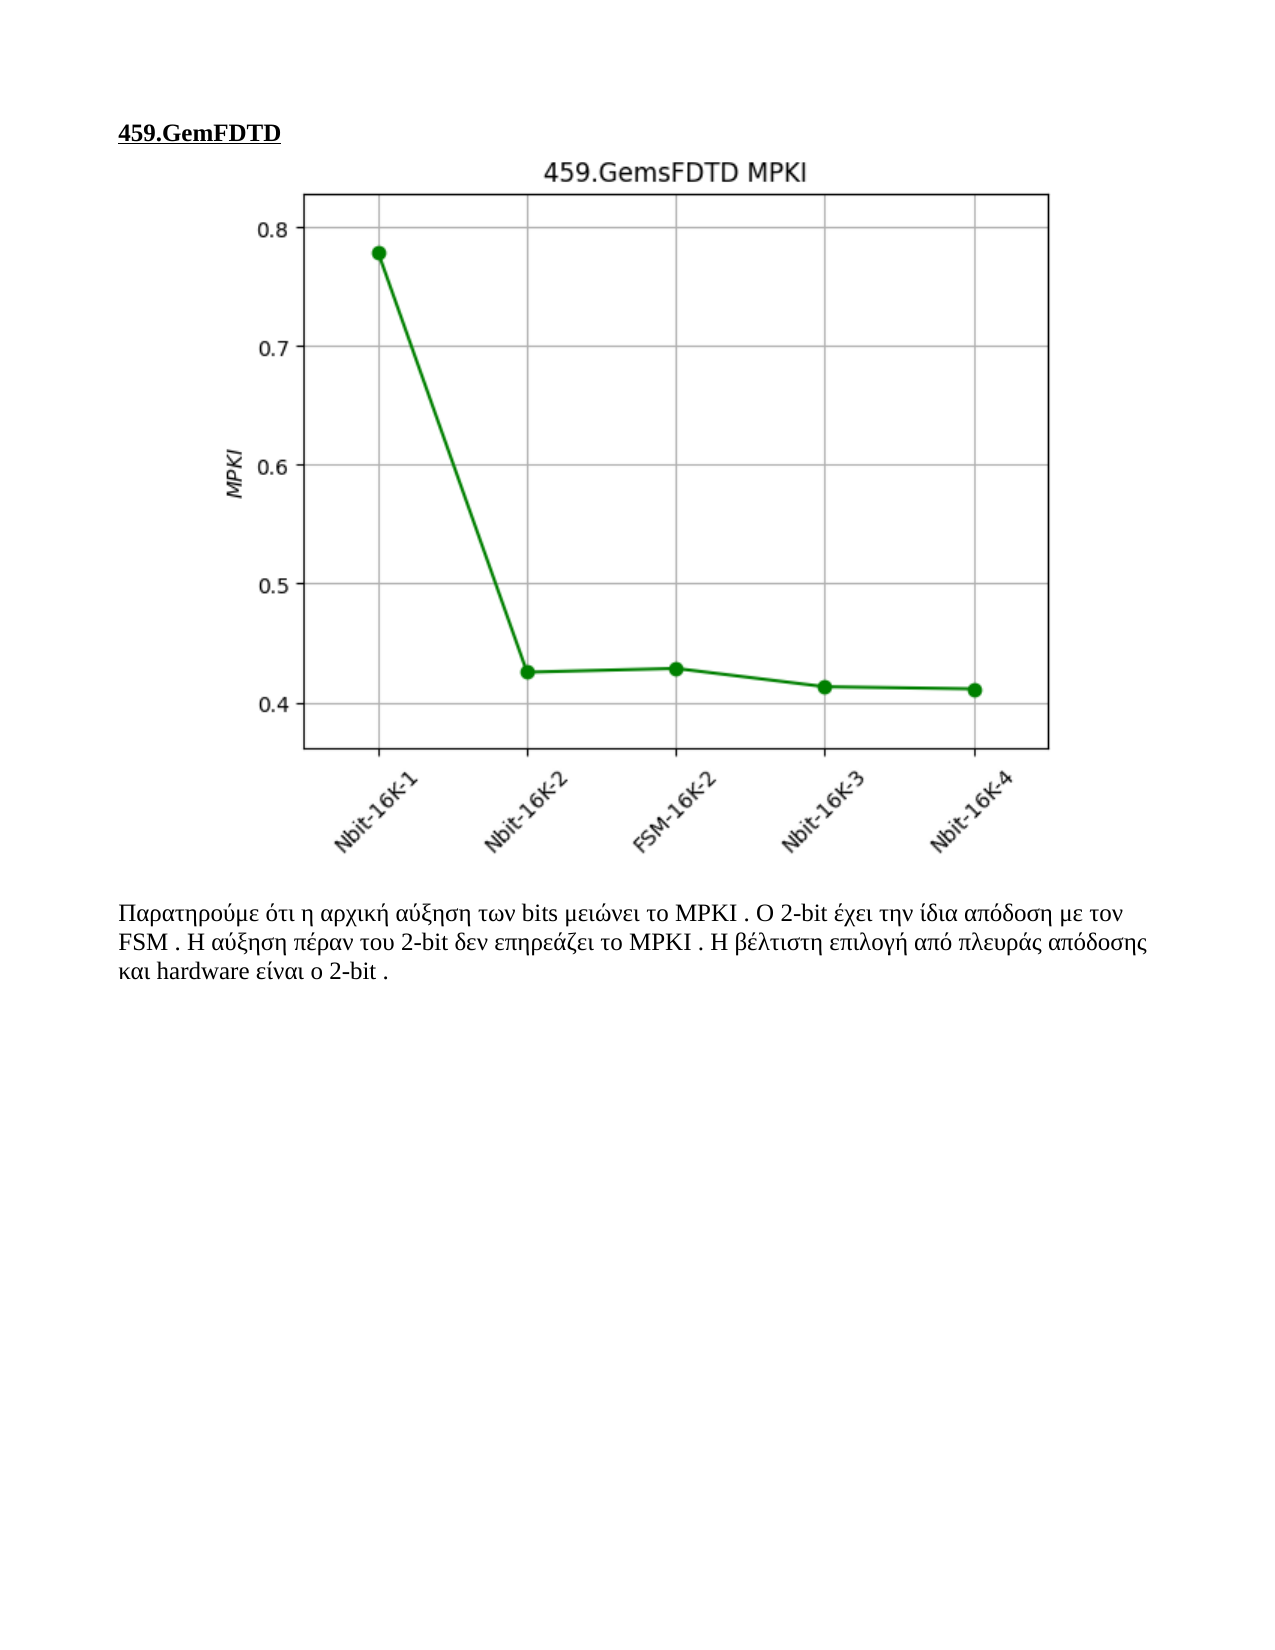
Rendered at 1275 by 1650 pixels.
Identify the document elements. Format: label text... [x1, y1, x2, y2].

text 459.GemFDTD [118, 118, 1157, 147]
text Παρατηρούμε ότι η αρχική αύξηση των bits μειώνει το MPKI . Ο 2-bit έχει την ίδια απόδοση με τον FSM . Η αύξηση πέραν του 2-bit δεν επηρεάζει το MPKI . Η βέλτιστη επιλογή από πλευράς απόδοσης και hardware είναι ο 2-bit . [118, 898, 1157, 985]
picture [212, 146, 1063, 870]
